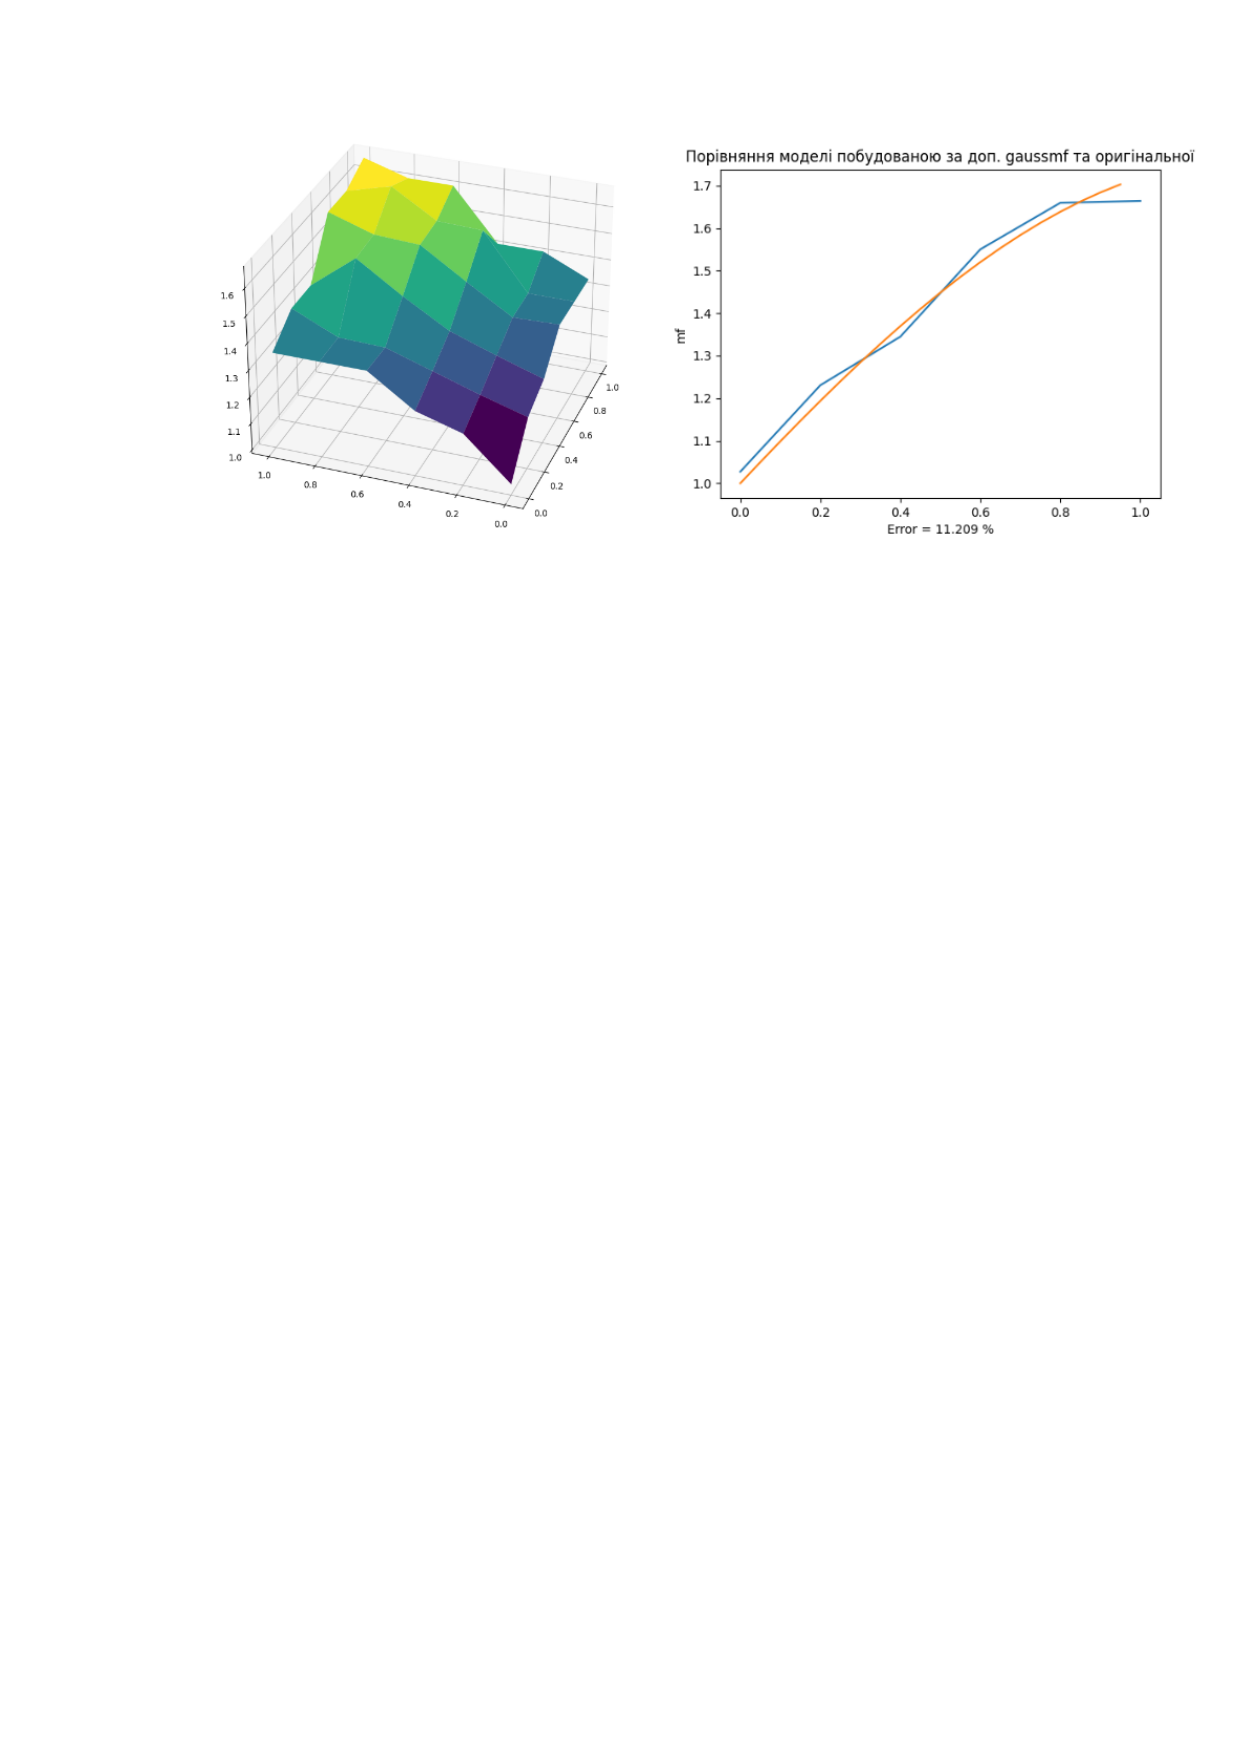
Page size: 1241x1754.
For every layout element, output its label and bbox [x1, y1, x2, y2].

picture [182, 118, 1213, 541]
